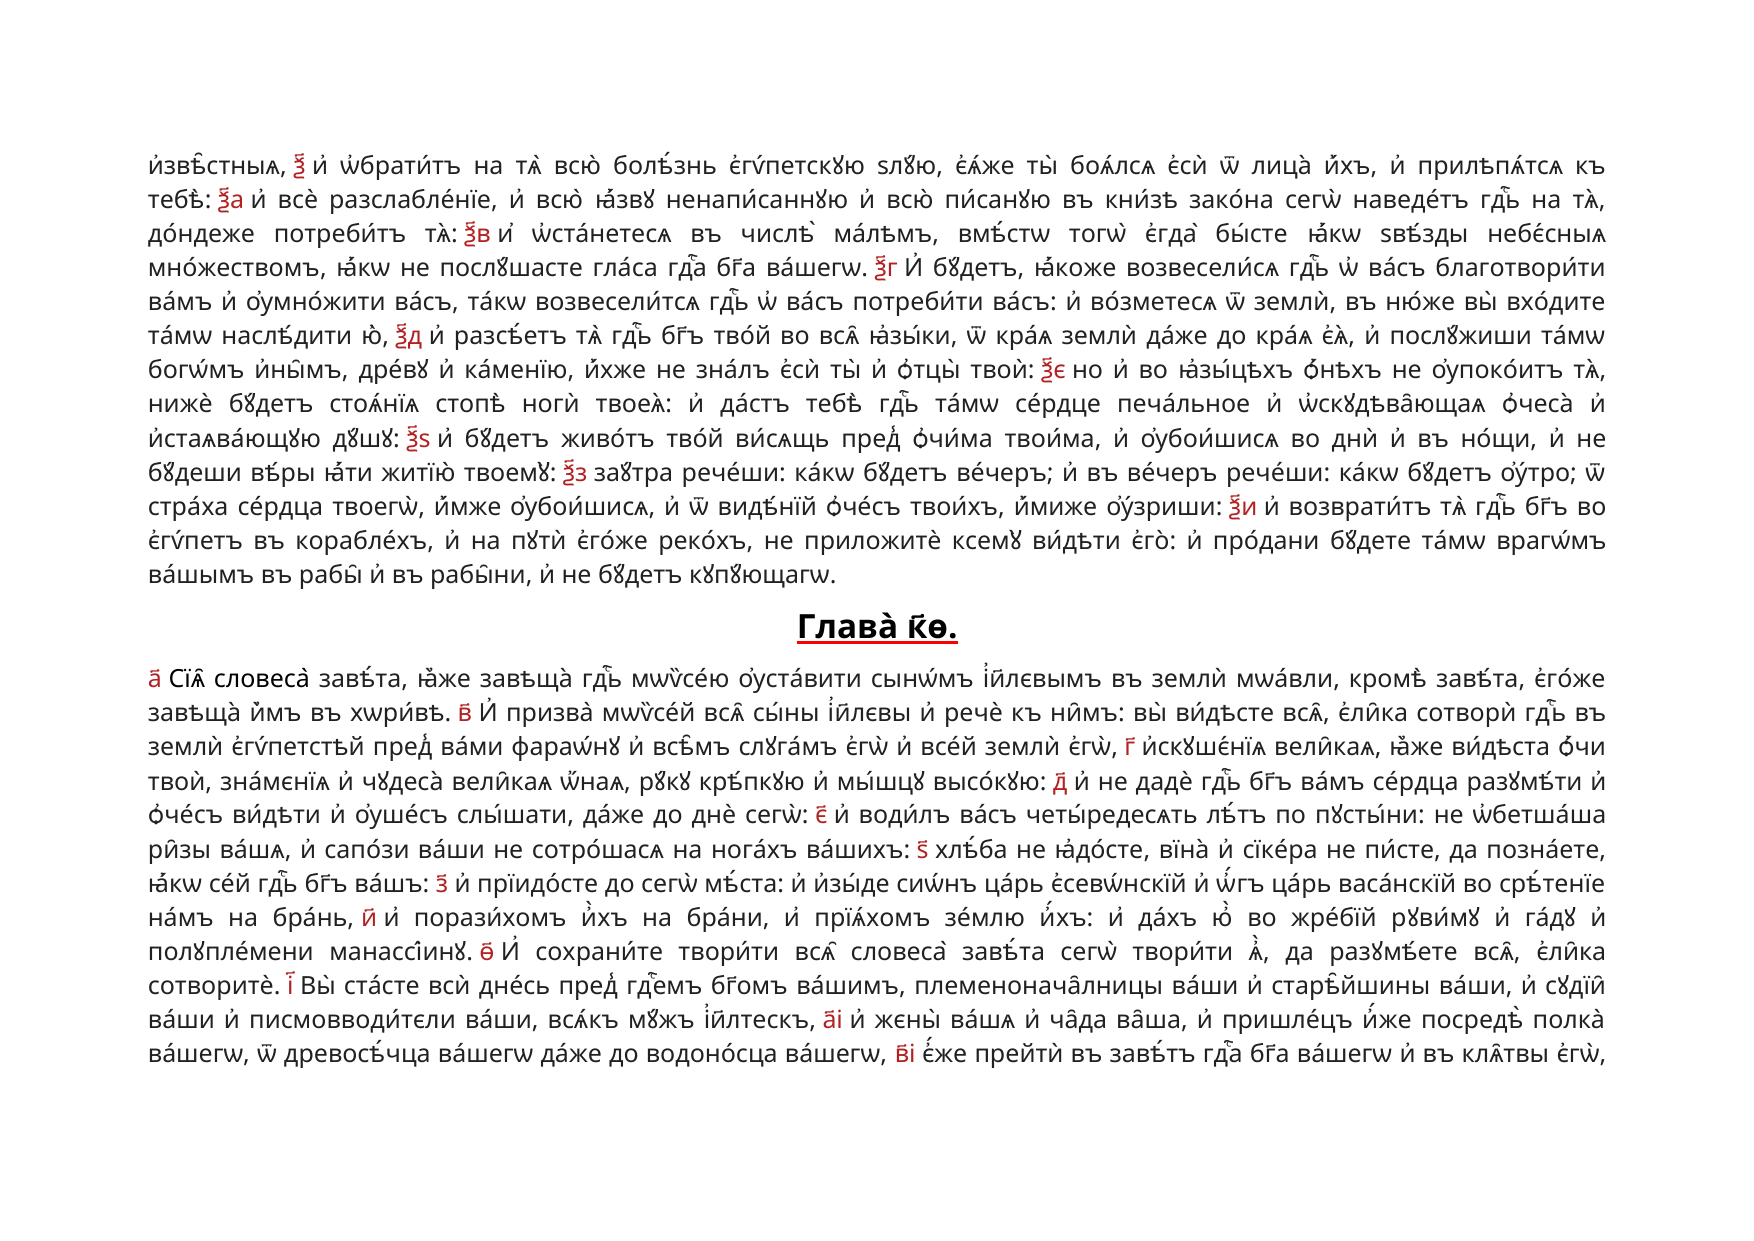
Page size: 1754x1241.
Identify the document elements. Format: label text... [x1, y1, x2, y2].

text а҃ Сїѧ̑ словеса̀ завѣ́та, ꙗ҆̀же завѣща̀ гдⷭ҇ь мѡѷсе́ю ѹ҆ста́вити сынѡ́мъ і҆и҃лєвымъ въ землѝ мѡа́вли, кромѣ̀ завѣ́та, є҆го́же завѣща̀ и҆̀мъ въ хѡри́вѣ. в҃ И҆ призва̀ мѡѷсе́й всѧ̑ сы́ны і҆и҃лєвы и҆ речѐ къ ни̑мъ: вы̀ ви́дѣсте всѧ̑, є҆ли̑ка сотворѝ гдⷭ҇ь въ землѝ є҆гѵ́петстѣй пред̾ ва́ми фараѡ́нꙋ и҆ всѣ̑мъ слꙋга́мъ є҆гѡ̀ и҆ все́й землѝ є҆гѡ̀, г҃ и҆скꙋшє́нїѧ вели̑каѧ, ꙗ҆̀же ви́дѣста ѻ҆́чи твоѝ, зна́мєнїѧ и҆ чꙋдеса̀ вели̑каѧ ѡ҆́наѧ, рꙋ́кꙋ крѣ́пкꙋю и҆ мы́шцꙋ высо́кꙋю: д҃ и҆ не дадѐ гдⷭ҇ь бг҃ъ ва́мъ се́рдца разꙋмѣ́ти и҆ ѻ҆че́съ ви́дѣти и҆ ѹ҆ше́съ слы́шати, да́же до днѐ сегѡ̀: є҃ и҆ води́лъ ва́съ четы́редесѧть лѣ́тъ по пꙋсты́ни: не ѡ҆бетша́ша ри̑зы ва́шѧ, и҆ сапо́зи ва́ши не сотро́шасѧ на нога́хъ ва́шихъ: ѕ҃ хлѣ́ба не ꙗ҆до́сте, вїна̀ и҆ сїке́ра не пи́сте, да позна́ете, ꙗ҆́кѡ се́й гдⷭ҇ь бг҃ъ ва́шъ: з҃ и҆ прїидо́сте до сегѡ̀ мѣ́ста: и҆ и҆зы́де сиѡ́нъ ца́рь є҆севѡ́нскїй и҆ ѡ҆́гъ ца́рь васа́нскїй во срѣ́тенїе на́мъ на бра́нь, и҃ и҆ порази́хомъ и҆̀хъ на бра́ни, и҆ прїѧ́хомъ зе́млю и҆́хъ: и҆ да́хъ ю҆̀ во жре́бїй рꙋви́мꙋ и҆ га́дꙋ и҆ полꙋпле́мени манассі́инꙋ. ѳ҃ И҆ сохрани́те твори́ти всѧ̑ словеса̀ завѣ́та сегѡ̀ твори́ти ѧ҆̀, да разꙋмѣ́ете всѧ̑, є҆ли̑ка сотворитѐ. і҃ Вы̀ ста́сте всѝ дне́сь пред̾ гдⷭ҇емъ бг҃омъ ва́шимъ, племенонача̑лницы ва́ши и҆ старѣ̑йшины ва́ши, и҆ сꙋдїи̑ ва́ши и҆ писмовводи́тєли ва́ши, всѧ́къ мꙋ́жъ і҆и҃лтескъ, а҃і и҆ жєны̀ ва́шѧ и҆ ча̑да ва̑ша, и҆ пришле́цъ и҆́же посредѣ̀ полка̀ ва́шегѡ, ѿ древосѣ́чца ва́шегѡ да́же до водоно́сца ва́шегѡ, в҃і є҆́же прейтѝ въ завѣ́тъ гдⷭ҇а бг҃а ва́шегѡ и҆ въ клѧ̑твы є҆гѡ̀, [148, 661, 1606, 1070]
text и҆звѣ̑стныѧ, ѯ҃ и҆ ѡ҆брати́тъ на тѧ̀ всю̀ болѣ́знь є҆гѵ́петскꙋю ѕлꙋ́ю, є҆ѧ́же ты̀ боѧ́лсѧ є҆сѝ ѿ лица̀ и҆́хъ, и҆ прилѣпѧ́тсѧ къ тебѣ̀: ѯ҃а и҆ всѐ разслабле́нїе, и҆ всю̀ ꙗ҆́звꙋ ненапи́саннꙋю и҆ всю̀ пи́санꙋю въ кни́зѣ зако́на сегѡ̀ наведе́тъ гдⷭ҇ь на тѧ̀, до́ндеже потреби́тъ тѧ̀: ѯ҃в и҆ ѡ҆ста́нетесѧ въ числѣ̀ ма́лѣмъ, вмѣ́стѡ тогѡ̀ є҆гда̀ бы́сте ꙗ҆́кѡ ѕвѣ́зды небє́сныѧ мно́жествомъ, ꙗ҆́кѡ не послꙋ́шасте гла́са гдⷭ҇а бг҃а ва́шегѡ. ѯ҃г И҆ бꙋ́детъ, ꙗ҆́коже возвесели́сѧ гдⷭ҇ь ѡ҆ ва́съ благотвори́ти ва́мъ и҆ ѹ҆мно́жити ва́съ, та́кѡ возвесели́тсѧ гдⷭ҇ь ѡ҆ ва́съ потреби́ти ва́съ: и҆ во́зметесѧ ѿ землѝ, въ ню́же вы̀ вхо́дите та́мѡ наслѣ́дити ю҆̀, ѯ҃д и҆ разсѣ́етъ тѧ̀ гдⷭ҇ь бг҃ъ тво́й во всѧ̑ ꙗ҆зы́ки, ѿ кра́ѧ землѝ да́же до кра́ѧ є҆ѧ̀, и҆ послꙋ́жиши та́мѡ богѡ́мъ и҆ны̑мъ, дре́вꙋ и҆ ка́менїю, и҆́хже не зна́лъ є҆сѝ ты̀ и҆ ѻ҆тцы̀ твоѝ: ѯ҃є но и҆ во ꙗ҆зы́цѣхъ ѻ҆́нѣхъ не ѹ҆поко́итъ тѧ̀, нижѐ бꙋ́детъ стоѧ́нїѧ стопѣ̀ ногѝ твоеѧ̀: и҆ да́стъ тебѣ̀ гдⷭ҇ь та́мѡ се́рдце печа́льное и҆ ѡ҆скꙋдѣва̑ющаѧ ѻ҆чеса̀ и҆ и҆стаѧва́ющꙋю дꙋ́шꙋ: ѯ҃ѕ и҆ бꙋ́детъ живо́тъ тво́й ви́сѧщь пред̾ ѻ҆чи́ма твои́ма, и҆ ѹ҆бои́шисѧ во днѝ и҆ въ но́щи, и҆ не бꙋ́деши вѣ́ры ꙗ҆́ти житїю̀ твоемꙋ̀: ѯ҃з заꙋ́тра рече́ши: ка́кѡ бꙋ́детъ ве́черъ; и҆ въ ве́черъ рече́ши: ка́кѡ бꙋ́детъ ѹ҆́тро; ѿ стра́ха се́рдца твоегѡ̀, и҆́мже ѹ҆бои́шисѧ, и҆ ѿ видѣ́нїй ѻ҆че́съ твои́хъ, и҆́миже ѹ҆́зриши: ѯ҃и и҆ возврати́тъ тѧ̀ гдⷭ҇ь бг҃ъ во є҆гѵ́петъ въ корабле́хъ, и҆ на пꙋтѝ є҆го́же реко́хъ, не приложитѐ ксемꙋ̀ ви́дѣти є҆го̀: и҆ про́дани бꙋ́дете та́мѡ врагѡ́мъ ва́шымъ въ рабы̑ и҆ въ рабы̑ни, и҆ не бꙋ́детъ кꙋпꙋ́ющагѡ. [148, 148, 1606, 591]
text Глава̀ к҃ѳ. [148, 603, 1606, 648]
